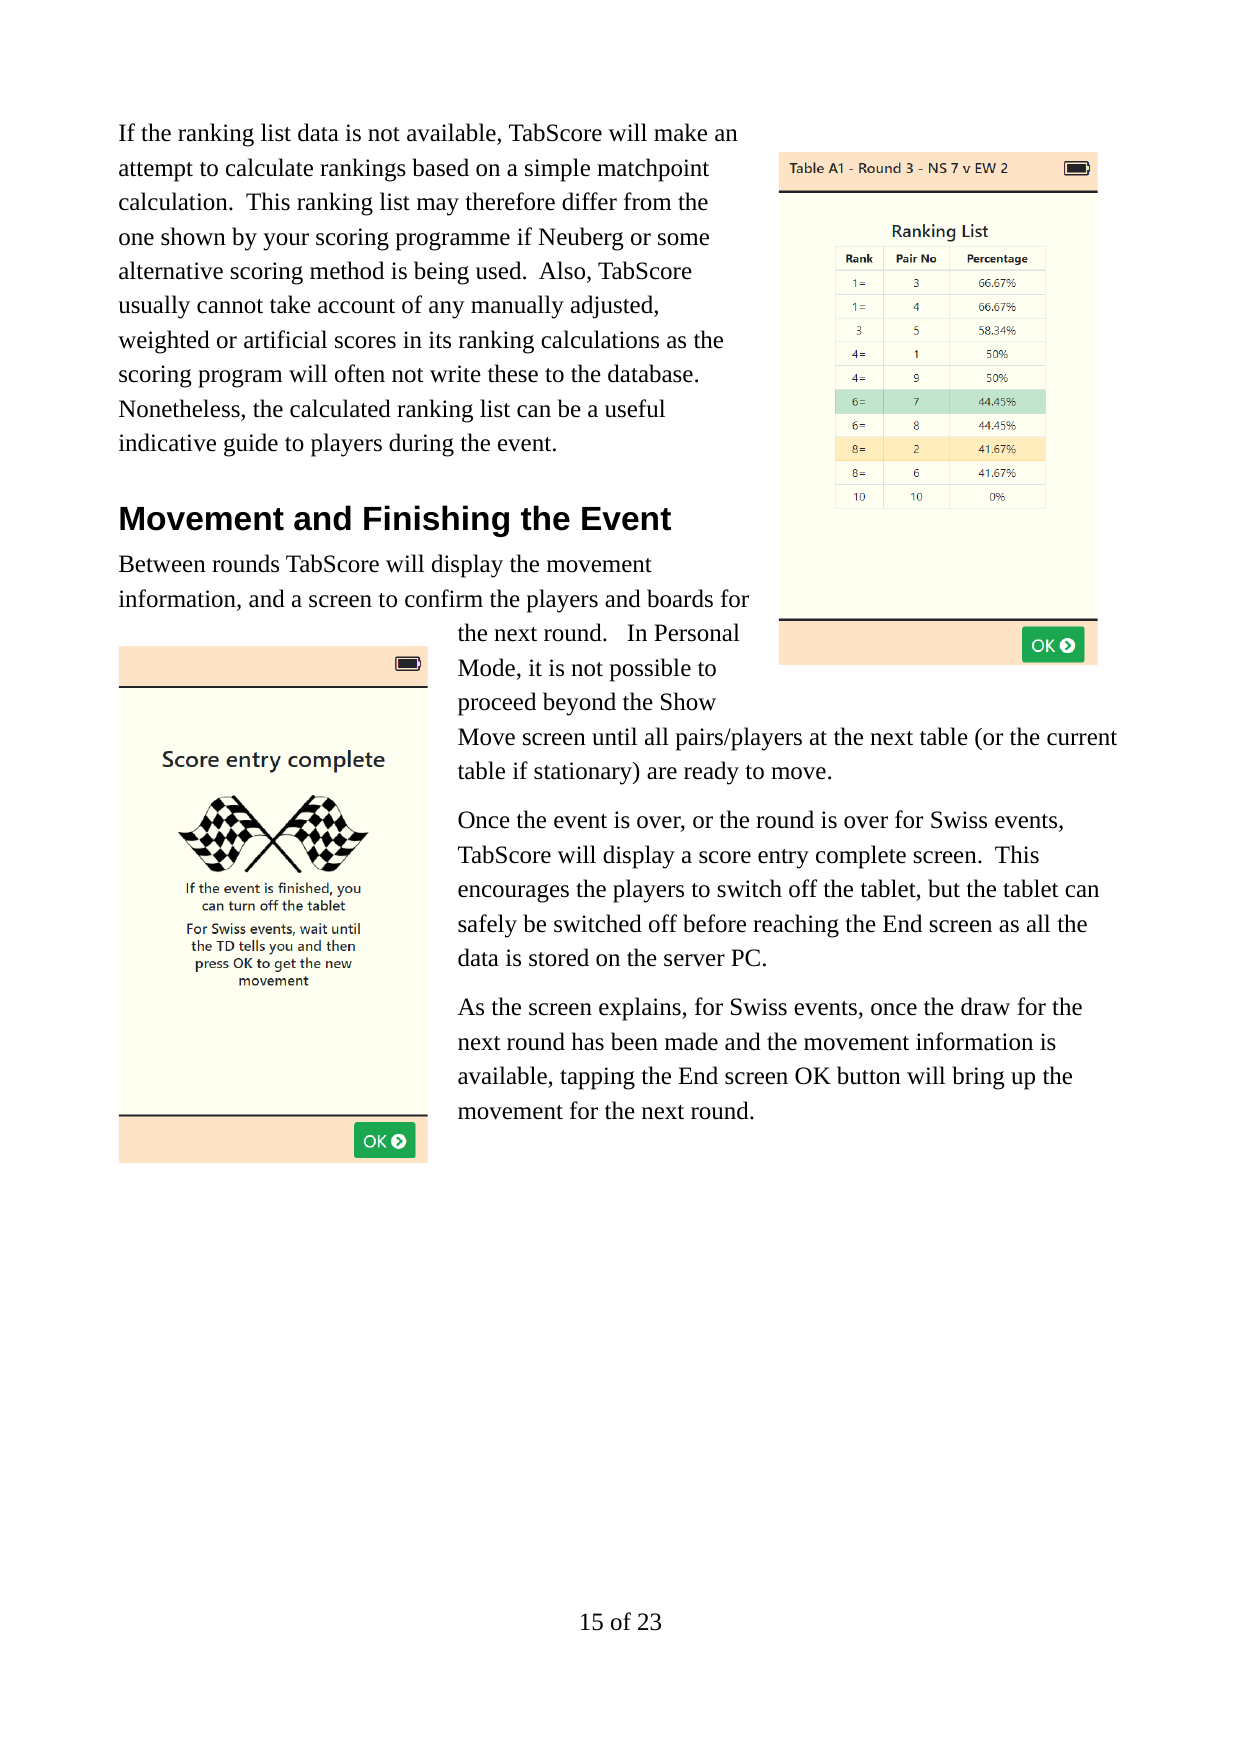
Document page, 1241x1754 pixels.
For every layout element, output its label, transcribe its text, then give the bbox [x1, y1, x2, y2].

subtitle Movement and Finishing the Event [118, 498, 778, 537]
text If the ranking list data is not available, TabScore will make an attempt to calculate rankings based on a simple matchpoint calculation. This ranking list may therefore differ from the one shown by your scoring programme if Neuberg or some alternative scoring method is being used. Also, TabScore usually cannot take account of any manually adjusted, weighted or artificial scores in its ranking calculations as the scoring program will often not write these to the database. Nonetheless, the calculated ranking list can be a useful indicative guide to players during the event. [118, 118, 1122, 457]
text As the screen explains, for Swiss events, once the draw for the next round has been made and the movement information is available, tapping the End screen OK button will bring up the movement for the next round. [428, 992, 1122, 1124]
subtitle [1098, 498, 1122, 537]
picture [118, 646, 428, 1163]
text Between rounds TabScore will display the movement information, and a screen to confirm the players and boards for the next round. In Personal Mode, it is not possible to proceed beyond the Show Move screen until all pairs/players at the next table (or the current table if stationary) are ready to move. [118, 549, 1122, 785]
text Once the event is over, or the round is over for Swiss events, TabScore will display a score entry complete screen. This encourages the players to switch off the tablet, but the tablet can safely be switched off before reaching the End screen as all the data is stored on the server PC. [428, 805, 1122, 972]
picture [778, 152, 1098, 665]
